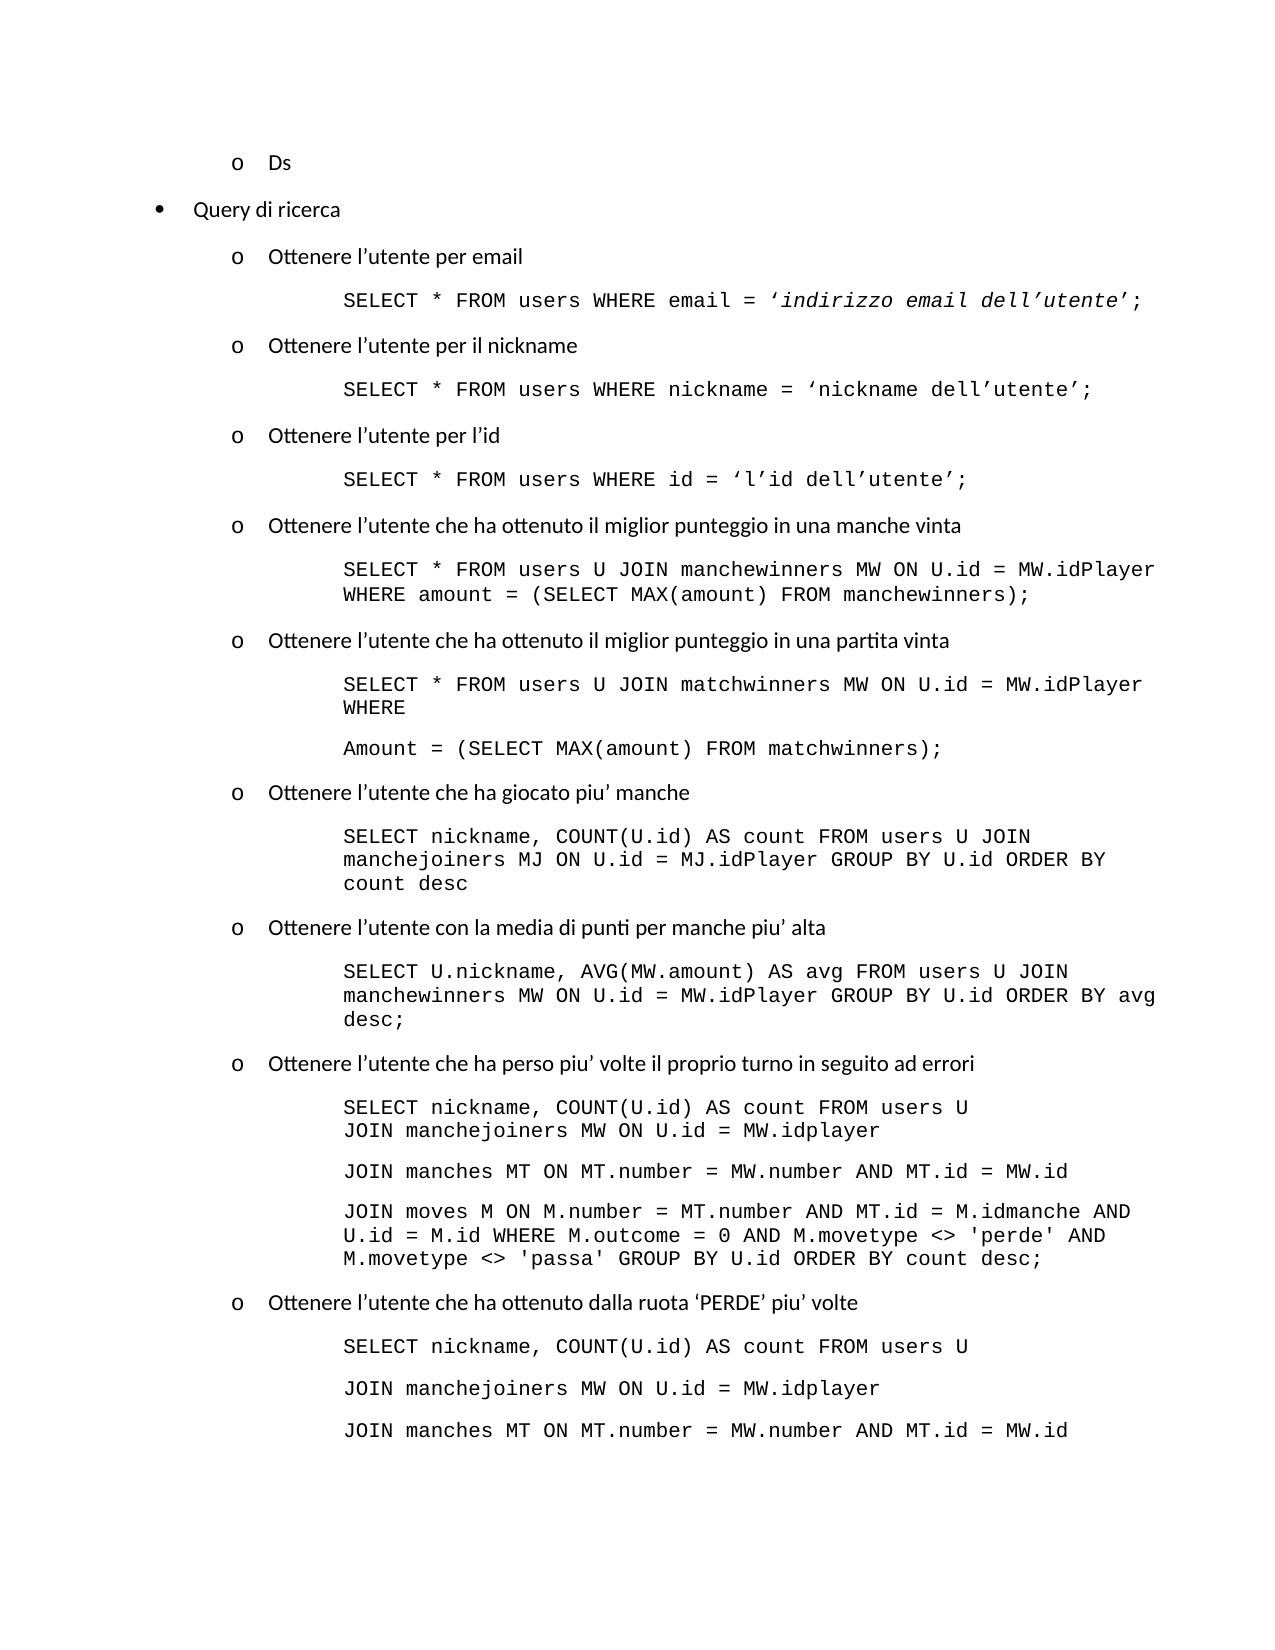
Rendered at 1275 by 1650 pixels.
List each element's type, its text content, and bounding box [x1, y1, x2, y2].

text SELECT nickname, COUNT(U.id) AS count FROM users U [343, 1336, 1157, 1360]
list Ottenere l’utente con la media di punti per manche piu’ alta [231, 913, 1157, 943]
list Ottenere l’utente per email [231, 242, 1157, 271]
text SELECT nickname, COUNT(U.id) AS count FROM users U JOIN manchejoiners MJ ON U.id = MJ.idPlayer GROUP BY U.id ORDER BY count desc [343, 826, 1157, 897]
list Ottenere l’utente per il nickname [231, 332, 1157, 361]
text SELECT * FROM users WHERE email = ‘indirizzo email dell’utente’; [268, 290, 1157, 313]
text JOIN manchejoiners MW ON U.id = MW.idplayer [343, 1378, 1157, 1402]
text SELECT U.nickname, AVG(MW.amount) AS avg FROM users U JOIN manchewinners MW ON U.id = MW.idPlayer GROUP BY U.id ORDER BY avg desc; [343, 961, 1157, 1032]
text SELECT * FROM users WHERE nickname = ‘nickname dell’utente’; [268, 379, 1157, 403]
list Ottenere l’utente che ha perso piu’ volte il proprio turno in seguito ad errori [231, 1049, 1157, 1078]
text SELECT * FROM users U JOIN manchewinners MW ON U.id = MW.idPlayer WHERE amount = (SELECT MAX(amount) FROM manchewinners); [343, 559, 1157, 608]
list Ottenere l’utente per l’id [231, 421, 1157, 451]
list Ottenere l’utente che ha ottenuto il miglior punteggio in una manche vinta [231, 511, 1157, 540]
text SELECT * FROM users U JOIN matchwinners MW ON U.id = MW.idPlayer WHERE [343, 674, 1157, 721]
list Query di ricerca [156, 195, 1157, 223]
text SELECT nickname, COUNT(U.id) AS count FROM users U JOIN manchejoiners MW ON U.id = MW.idplayer [343, 1097, 1157, 1144]
text SELECT * FROM users WHERE id = ‘l’id dell’utente’; [268, 469, 1157, 493]
list Ottenere l’utente che ha giocato piu’ manche [231, 778, 1157, 807]
list Ottenere l’utente che ha ottenuto il miglior punteggio in una partita vinta [231, 626, 1157, 655]
text JOIN manches MT ON MT.number = MW.number AND MT.id = MW.id [343, 1161, 1157, 1184]
text JOIN moves M ON M.number = MT.number AND MT.id = M.idmanche AND U.id = M.id WHERE M.outcome = 0 AND M.movetype <> 'perde' AND M.movetype <> 'passa' GROUP BY U.id ORDER BY count desc; [343, 1201, 1157, 1272]
list Ds [231, 148, 1157, 177]
text Amount = (SELECT MAX(amount) FROM matchwinners); [343, 738, 1157, 761]
list Ottenere l’utente che ha ottenuto dalla ruota ‘PERDE’ piu’ volte [231, 1288, 1157, 1318]
text JOIN manches MT ON MT.number = MW.number AND MT.id = MW.id [343, 1420, 1157, 1444]
